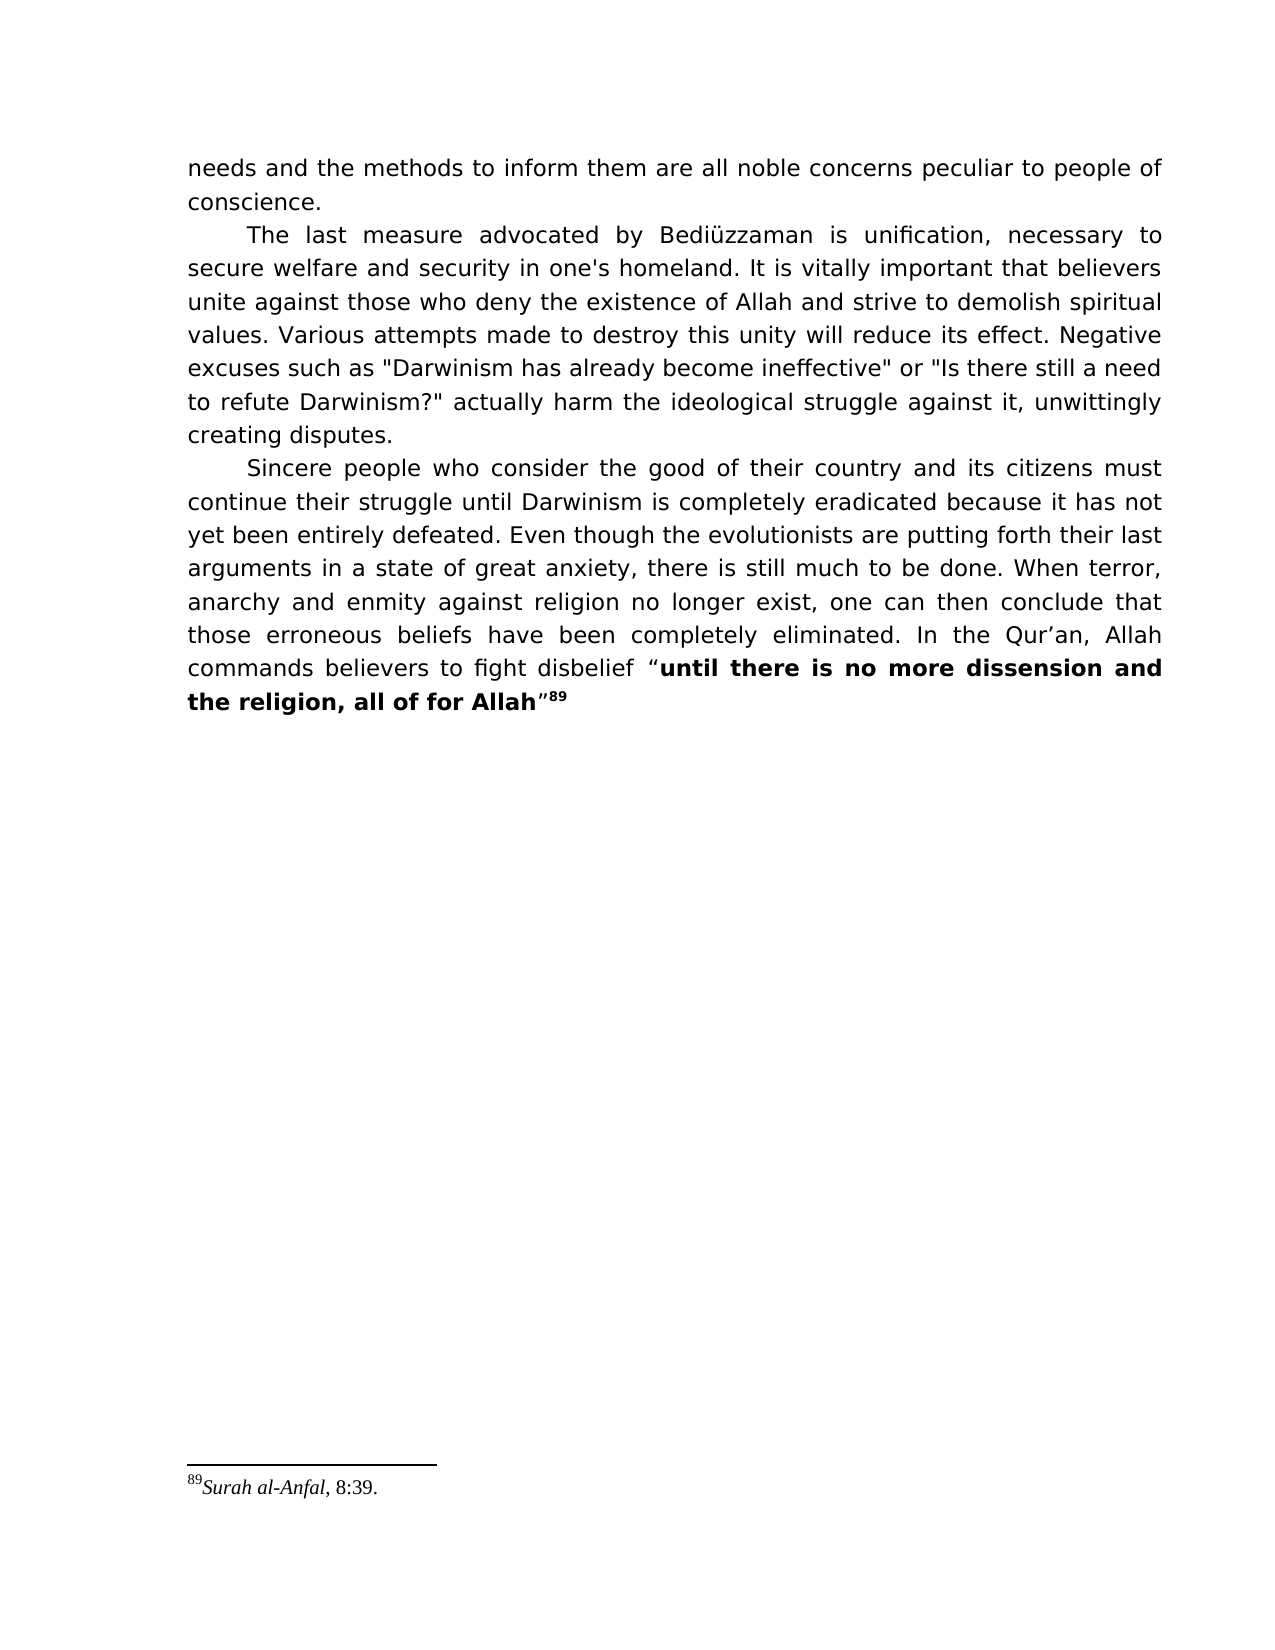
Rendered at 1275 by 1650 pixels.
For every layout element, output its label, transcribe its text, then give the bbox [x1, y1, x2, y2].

text needs and the methods to inform them are all noble concerns peculiar to people of conscience. [187, 150, 1163, 217]
text The last measure advocated by Bediüzzaman is unification, necessary to secure welfare and security in one's homeland. It is vitally important that believers unite against those who deny the existence of Allah and strive to demolish spiritual values. Various attempts made to destroy this unity will reduce its effect. Negative excuses such as "Darwinism has already become ineffective" or "Is there still a need to refute Darwinism?" actually harm the ideological struggle against it, unwittingly creating disputes. [187, 217, 1163, 450]
text Sincere people who consider the good of their country and its citizens must continue their struggle until Darwinism is completely eradicated because it has not yet been entirely defeated. Even though the evolutionists are putting forth their last arguments in a state of great anxiety, there is still much to be done. When terror, anarchy and enmity against religion no longer exist, one can then conclude that those erroneous beliefs have been completely eliminated. In the Qur’an, Allah commands believers to fight disbelief “until there is no more dissension and the religion, all of for Allah” [187, 450, 1163, 717]
text Surah al-Anfal, 8:39. [187, 1471, 1181, 1500]
